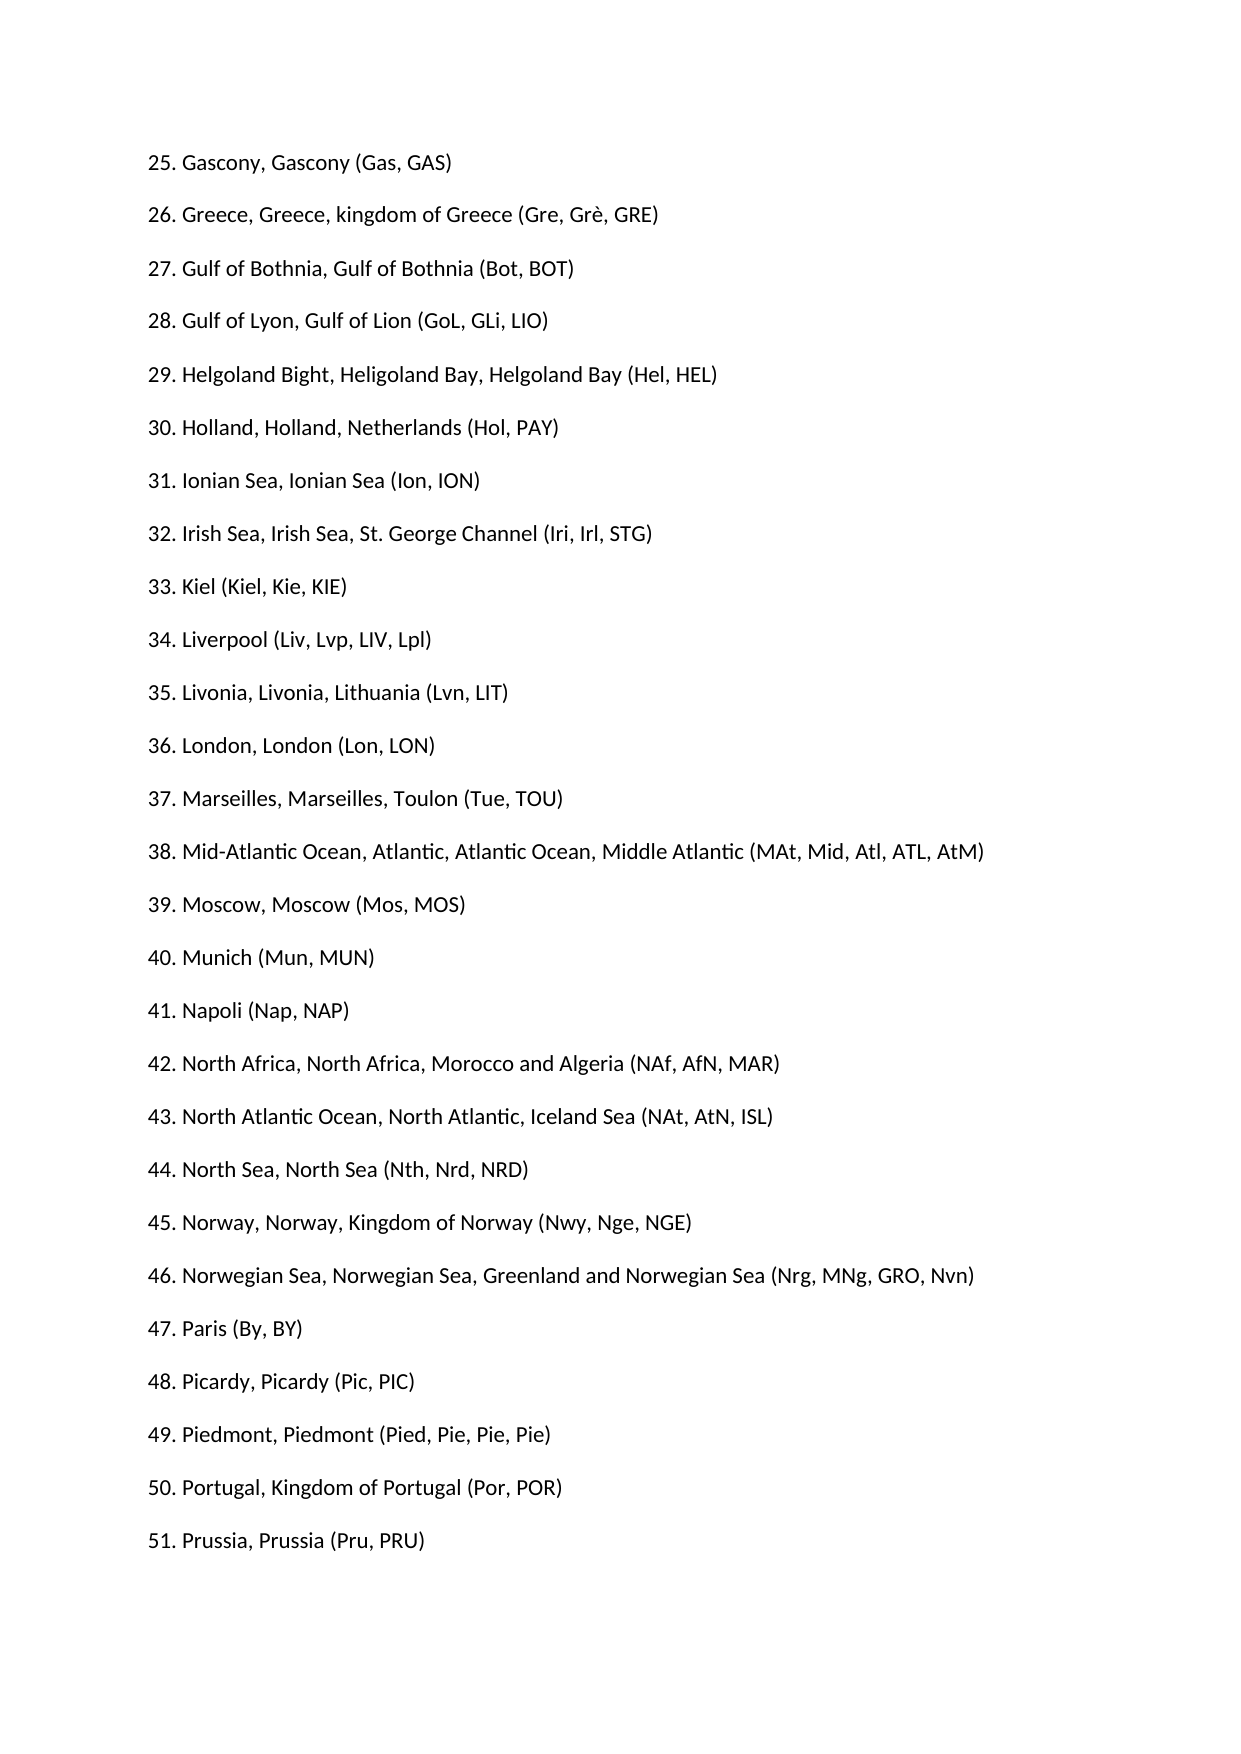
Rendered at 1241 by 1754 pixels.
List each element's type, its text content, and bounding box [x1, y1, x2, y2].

text 51. Prussia, Prussia (Pru, PRU) [148, 1526, 1093, 1554]
text 27. Gulf of Bothnia, Gulf of Bothnia (Bot, BOT) [148, 254, 1093, 282]
text 50. Portugal, Kingdom of Portugal (Por, POR) [148, 1473, 1093, 1501]
text 46. Norwegian Sea, Norwegian Sea, Greenland and Norwegian Sea (Nrg, MNg, GRO, Nvn) [148, 1261, 1093, 1289]
text 39. Moscow, Moscow (Mos, MOS) [148, 890, 1093, 918]
text 33. Kiel (Kiel, Kie, KIE) [148, 572, 1093, 600]
text 41. Napoli (Nap, NAP) [148, 996, 1093, 1024]
text 30. Holland, Holland, Netherlands (Hol, PAY) [148, 413, 1093, 441]
text 40. Munich (Mun, MUN) [148, 943, 1093, 971]
text 26. Greece, Greece, kingdom of Greece (Gre, Grè, GRE) [148, 201, 1093, 229]
text 35. Livonia, Livonia, Lithuania (Lvn, LIT) [148, 678, 1093, 706]
text 43. North Atlantic Ocean, North Atlantic, Iceland Sea (NAt, AtN, ISL) [148, 1102, 1093, 1130]
text 31. Ionian Sea, Ionian Sea (Ion, ION) [148, 466, 1093, 494]
text 37. Marseilles, Marseilles, Toulon (Tue, TOU) [148, 784, 1093, 812]
text 32. Irish Sea, Irish Sea, St. George Channel (Iri, Irl, STG) [148, 519, 1093, 547]
text 29. Helgoland Bight, Heligoland Bay, Helgoland Bay (Hel, HEL) [148, 360, 1093, 388]
text 49. Piedmont, Piedmont (Pied, Pie, Pie, Pie) [148, 1420, 1093, 1448]
text 28. Gulf of Lyon, Gulf of Lion (GoL, GLi, LIO) [148, 307, 1093, 335]
text 48. Picardy, Picardy (Pic, PIC) [148, 1367, 1093, 1395]
text 47. Paris (By, BY) [148, 1314, 1093, 1342]
text 42. North Africa, North Africa, Morocco and Algeria (NAf, AfN, MAR) [148, 1049, 1093, 1077]
text 44. North Sea, North Sea (Nth, Nrd, NRD) [148, 1155, 1093, 1183]
text 38. Mid-Atlantic Ocean, Atlantic, Atlantic Ocean, Middle Atlantic (MAt, Mid, Atl, ATL, AtM) [148, 837, 1093, 865]
text 34. Liverpool (Liv, Lvp, LIV, Lpl) [148, 625, 1093, 653]
text 45. Norway, Norway, Kingdom of Norway (Nwy, Nge, NGE) [148, 1208, 1093, 1236]
text 25. Gascony, Gascony (Gas, GAS) [148, 148, 1093, 176]
text 36. London, London (Lon, LON) [148, 731, 1093, 759]
